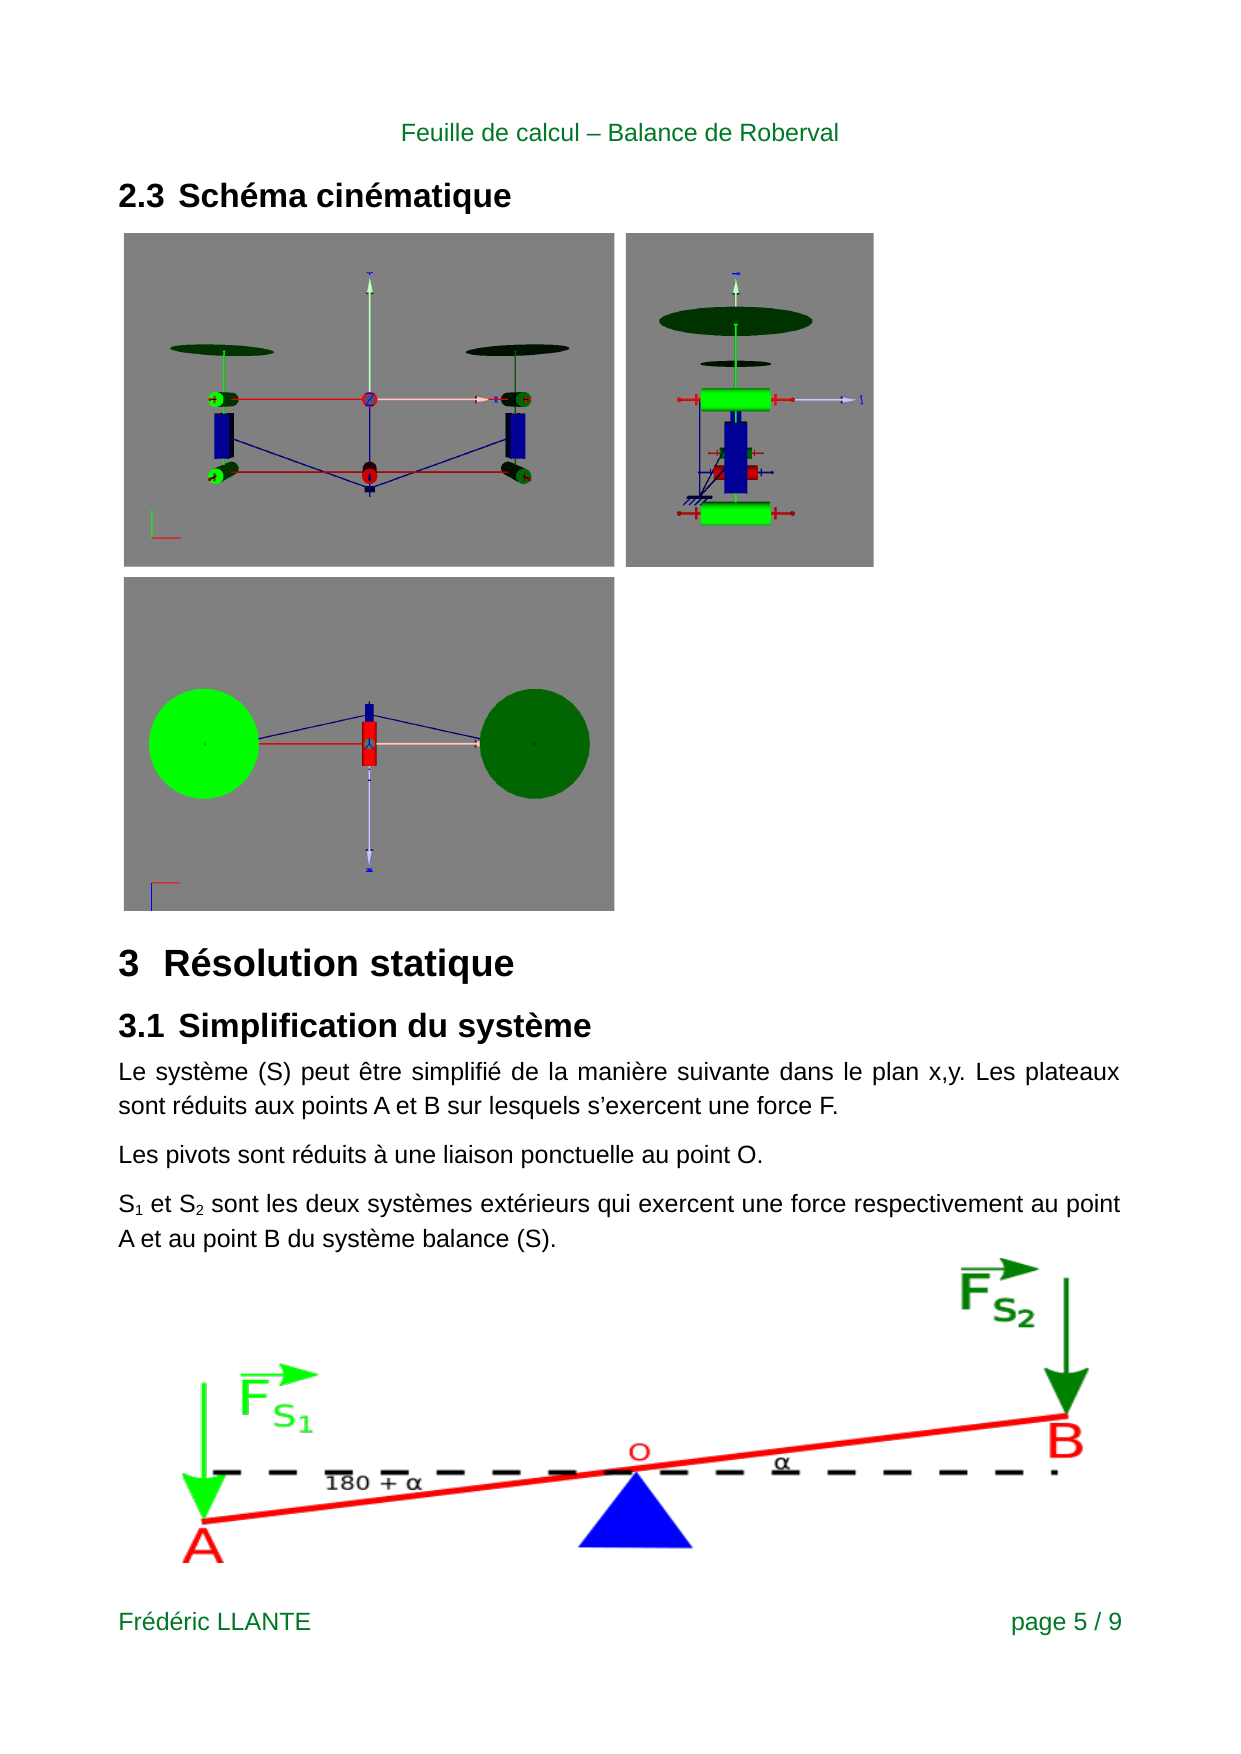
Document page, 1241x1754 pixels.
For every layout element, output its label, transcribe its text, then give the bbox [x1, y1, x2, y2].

subtitle Schéma cinématique [118, 176, 1122, 215]
picture [625, 233, 874, 567]
table_cell [620, 572, 1122, 916]
subtitle Résolution statique [118, 941, 1122, 985]
table_header [620, 228, 1122, 572]
text Le système (S) peut être simplifié de la manière suivante dans le plan x,y. Les plateaux sont réduits aux points A et B sur lesquels s’exercent une force F. [118, 1057, 1122, 1120]
table_header [118, 228, 620, 572]
picture [123, 233, 615, 567]
picture [123, 577, 615, 911]
text Les pivots sont réduits à une liaison ponctuelle au point O. [118, 1140, 1122, 1169]
picture [182, 1258, 1089, 1563]
subtitle Simplification du système [118, 1006, 1122, 1044]
table_cell [118, 572, 620, 916]
text S1 et S2 sont les deux systèmes extérieurs qui exercent une force respectivement au point A et au point B du système balance (S). [118, 1189, 1122, 1253]
